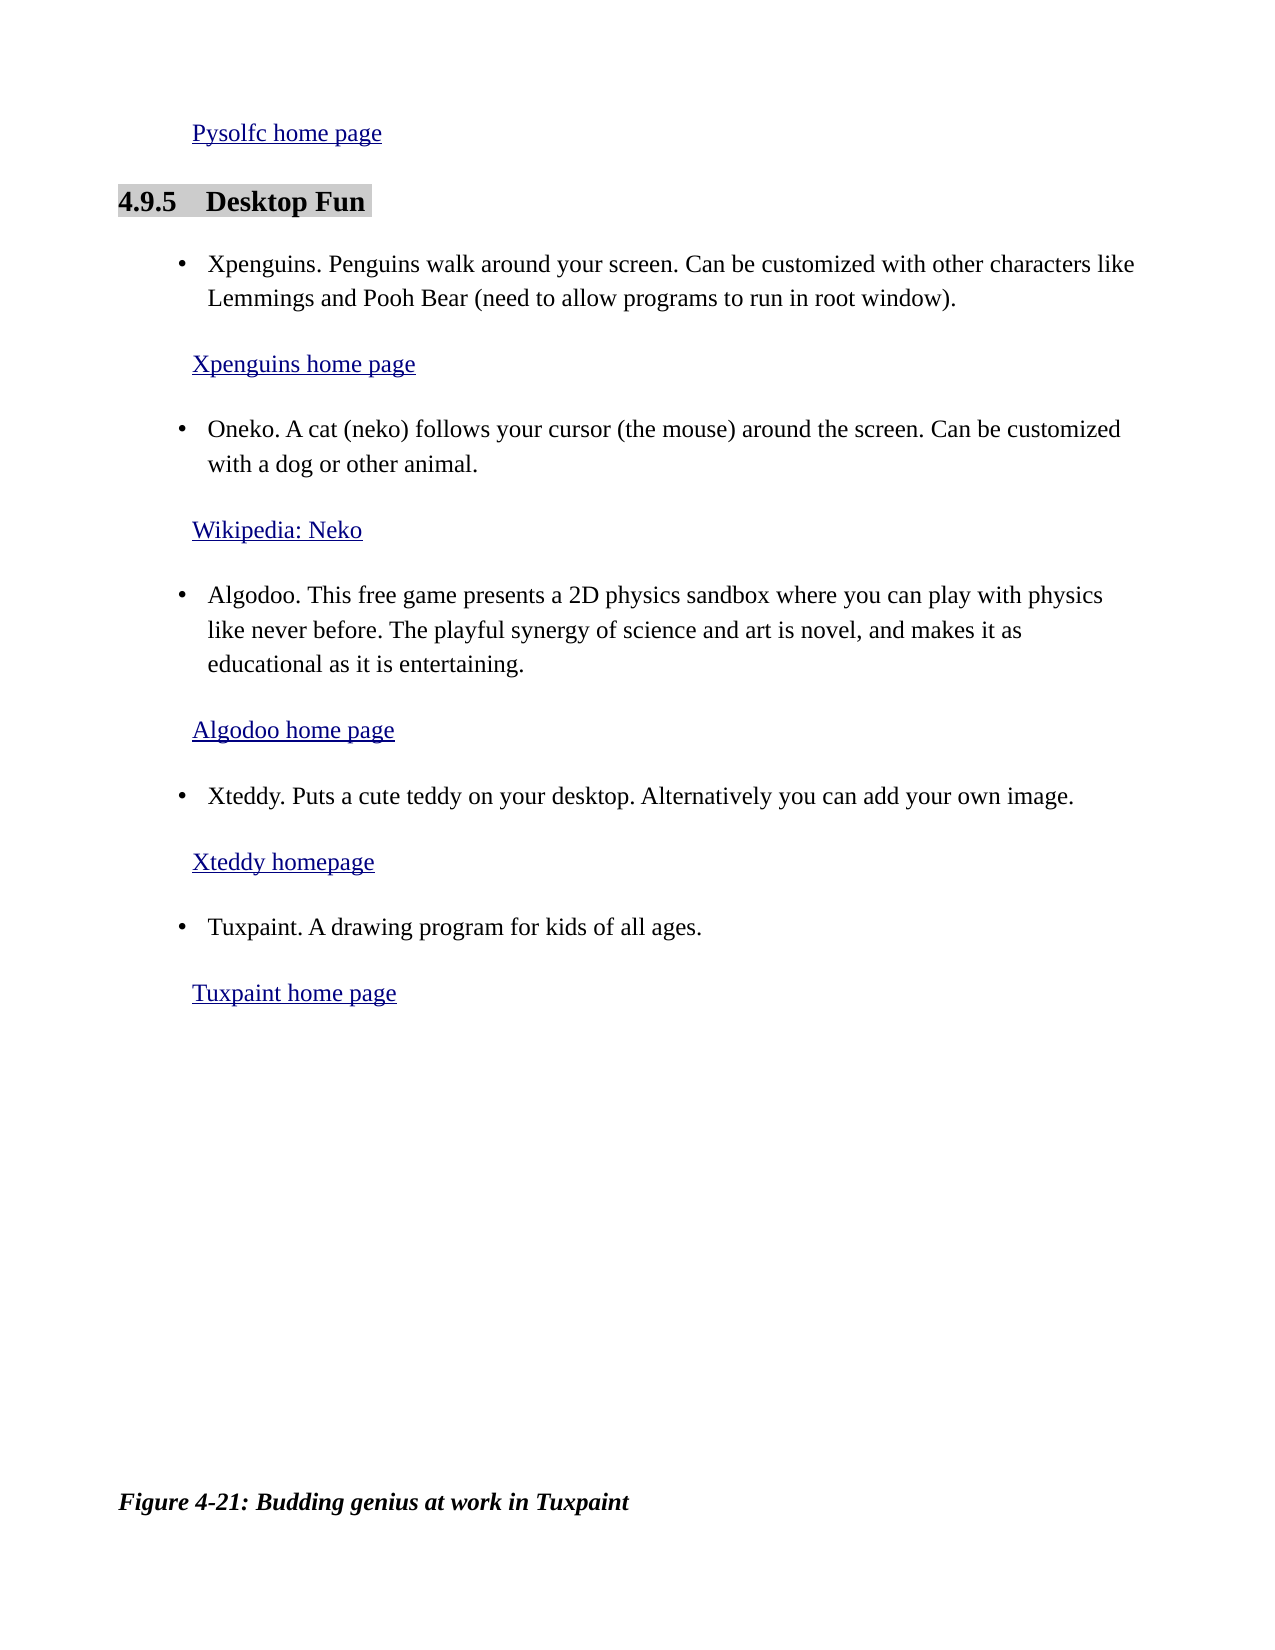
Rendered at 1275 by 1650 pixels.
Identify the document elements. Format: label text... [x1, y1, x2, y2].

text Figure 4-21: Budding genius at work in Tuxpaint [118, 1487, 1157, 1515]
list Xteddy homepage [162, 847, 1157, 875]
list Xteddy. Puts a cute teddy on your desktop. Alternatively you can add your own image. [178, 781, 1141, 810]
list Algodoo. This free game presents a 2D physics sandbox where you can play with physics like never before. The playful synergy of science and art is novel, and makes it as educational as it is entertaining. [178, 581, 1141, 678]
list Tuxpaint. A drawing program for kids of all ages. [178, 912, 1141, 941]
list Algodoo home page [162, 715, 1157, 744]
list Wikipedia: Neko [162, 515, 1157, 543]
list Tuxpaint home page [162, 978, 1157, 1007]
list Pysolfc home page [162, 118, 1157, 147]
subtitle 4.9.5 Desktop Fun [372, 184, 1157, 217]
list Xpenguins. Penguins walk around your screen. Can be customized with other characters like Lemmings and Pooh Bear (need to allow programs to run in root window). [178, 249, 1141, 312]
list Oneko. A cat (neko) follows your cursor (the mouse) around the screen. Can be customized with a dog or other animal. [178, 414, 1141, 478]
list Xpenguins home page [162, 349, 1157, 378]
